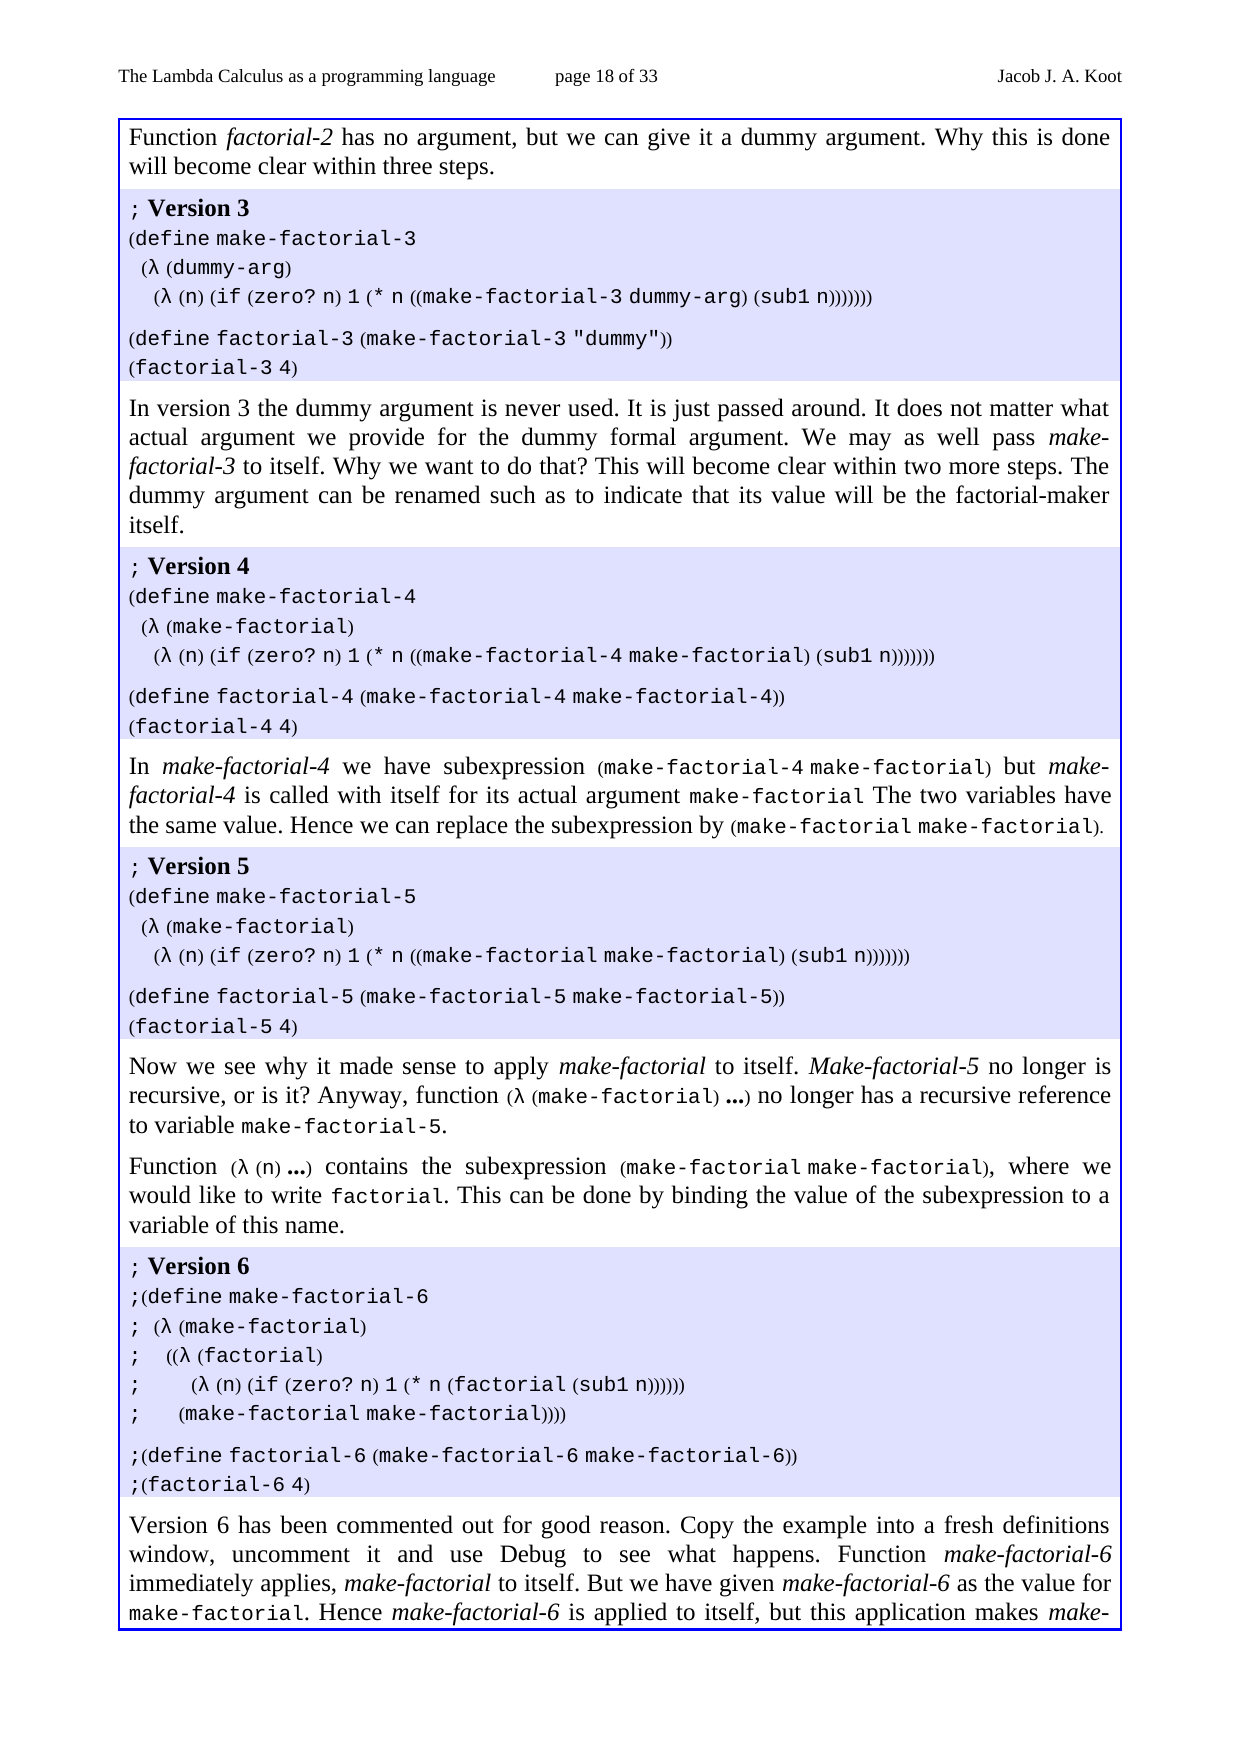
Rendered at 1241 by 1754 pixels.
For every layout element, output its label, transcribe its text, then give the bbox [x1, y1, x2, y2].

text ; Version 5 [120, 847, 1120, 876]
text ;(define make-factorial-6 [120, 1276, 1120, 1306]
text ; Version 3 [120, 189, 1120, 218]
text (factorial-3 4) [120, 347, 1120, 381]
text (λ (n) (if (zero? n) 1 (* n ((make-factorial-3 dummy-arg) (sub1 n))))))) [120, 276, 1120, 310]
text (define factorial-3 (make-factorial-3 "dummy")) [120, 318, 1120, 347]
text #|In version 3 the dummy argument is never used. It is just passed around. It does not matter what actual argument we provide for the dummy formal argument. We may as well pass make-factorial-3 to itself. Why we want to do that? This will become clear within two more steps. The dummy argument can be renamed such as to indicate that its value will be the factorial-maker itself.|# [120, 389, 1120, 539]
text (define make-factorial-4 [120, 576, 1120, 606]
text (λ (n) (if (zero? n) 1 (* n ((make-factorial-4 make-factorial) (sub1 n))))))) [120, 635, 1120, 668]
text Function (λ (n) ...) contains the subexpression (make-factorial make-factorial), where we would like to write factorial. This can be done by binding the value of the subexpression to a variable of this name.|# [120, 1147, 1120, 1239]
text (factorial-4 4) [120, 706, 1120, 739]
text ; ((λ (factorial) [120, 1335, 1120, 1364]
text #|Function factorial-2 has no argument, but we can give it a dummy argument. Why this is done will become clear within three steps.|# [120, 120, 1120, 181]
text ; (λ (make-factorial) [120, 1306, 1120, 1335]
text ;(define factorial-6 (make-factorial-6 make-factorial-6)) [120, 1435, 1120, 1464]
text ; Version 4 [120, 547, 1120, 576]
text (define factorial-4 (make-factorial-4 make-factorial-4)) [120, 676, 1120, 706]
text (define make-factorial-3 [120, 218, 1120, 247]
text (λ (n) (if (zero? n) 1 (* n ((make-factorial make-factorial) (sub1 n))))))) [120, 935, 1120, 968]
text (λ (dummy-arg) [120, 247, 1120, 276]
text ; (λ (n) (if (zero? n) 1 (* n (factorial (sub1 n)))))) [120, 1364, 1120, 1393]
text #|In make-factorial-4 we have subexpression (make-factorial-4 make-factorial) but make-factorial-4 is called with itself for its actual argument make-factorial The two variables have the same value. Hence we can replace the subexpression by (make-factorial make-factorial).|# [120, 747, 1120, 839]
text (λ (make-factorial) [120, 606, 1120, 635]
text (λ (make-factorial) [120, 906, 1120, 935]
text ; (make-factorial make-factorial)))) [120, 1393, 1120, 1426]
text (define make-factorial-5 [120, 876, 1120, 906]
text ; Version 6 [120, 1247, 1120, 1276]
text ;(factorial-6 4) [120, 1464, 1120, 1497]
text #|Version 6 has been commented out for good reason. Copy the example into a fresh definitions window, uncomment it and use Debug to see what happens. Function make-factorial-6 immediately applies, make-factorial to itself. But we have given make-factorial-6 as the value for make-factorial. Hence make-factorial-6 is applied to itself, but this application makes make-factorial-6 apply itself to itself immediately again and again and again ... What has happened during the transformation from version 5 to version 6? In version 5 the self application (make-factorial make-factorial) is in the else-part of an if-form. It is evaluated only when needed. At the bottom of the recursion, it is not evaluated. However, in version 6 the self-application is evaluated unconditionally for it has been lifted out of the if-form. We have to postpone the self application until it is needed in the else-part of the if-form. This can be done by wrapping it in a lambda-form. If we have an expression F that produces a function of one argument, the function (λ (x) (F x)) exactly does the same, provided evaluation of F produces no side effects and F does not refer to variable x. If F does depend on a variable called ‘x’, we can take (λ (y) (F y)) or choose any other formal argument that does not conflict with the variables used in F. F is not evaluated before (λ (x) (F x)) is called. That is precisely what a function is for. It is a recipe. We don't have to start cooking right away. We can wait until we are hungry. The appetite is in the else-part if the if-form.|# [120, 1506, 1120, 1628]
text #|Now we see why it made sense to apply make-factorial to itself. Make-factorial-5 no longer is recursive, or is it? Anyway, function (λ (make-factorial) ...) no longer has a recursive reference to variable make-factorial-5. [120, 1047, 1120, 1139]
text (define factorial-5 (make-factorial-5 make-factorial-5)) [120, 976, 1120, 1006]
text (factorial-5 4) [120, 1006, 1120, 1039]
